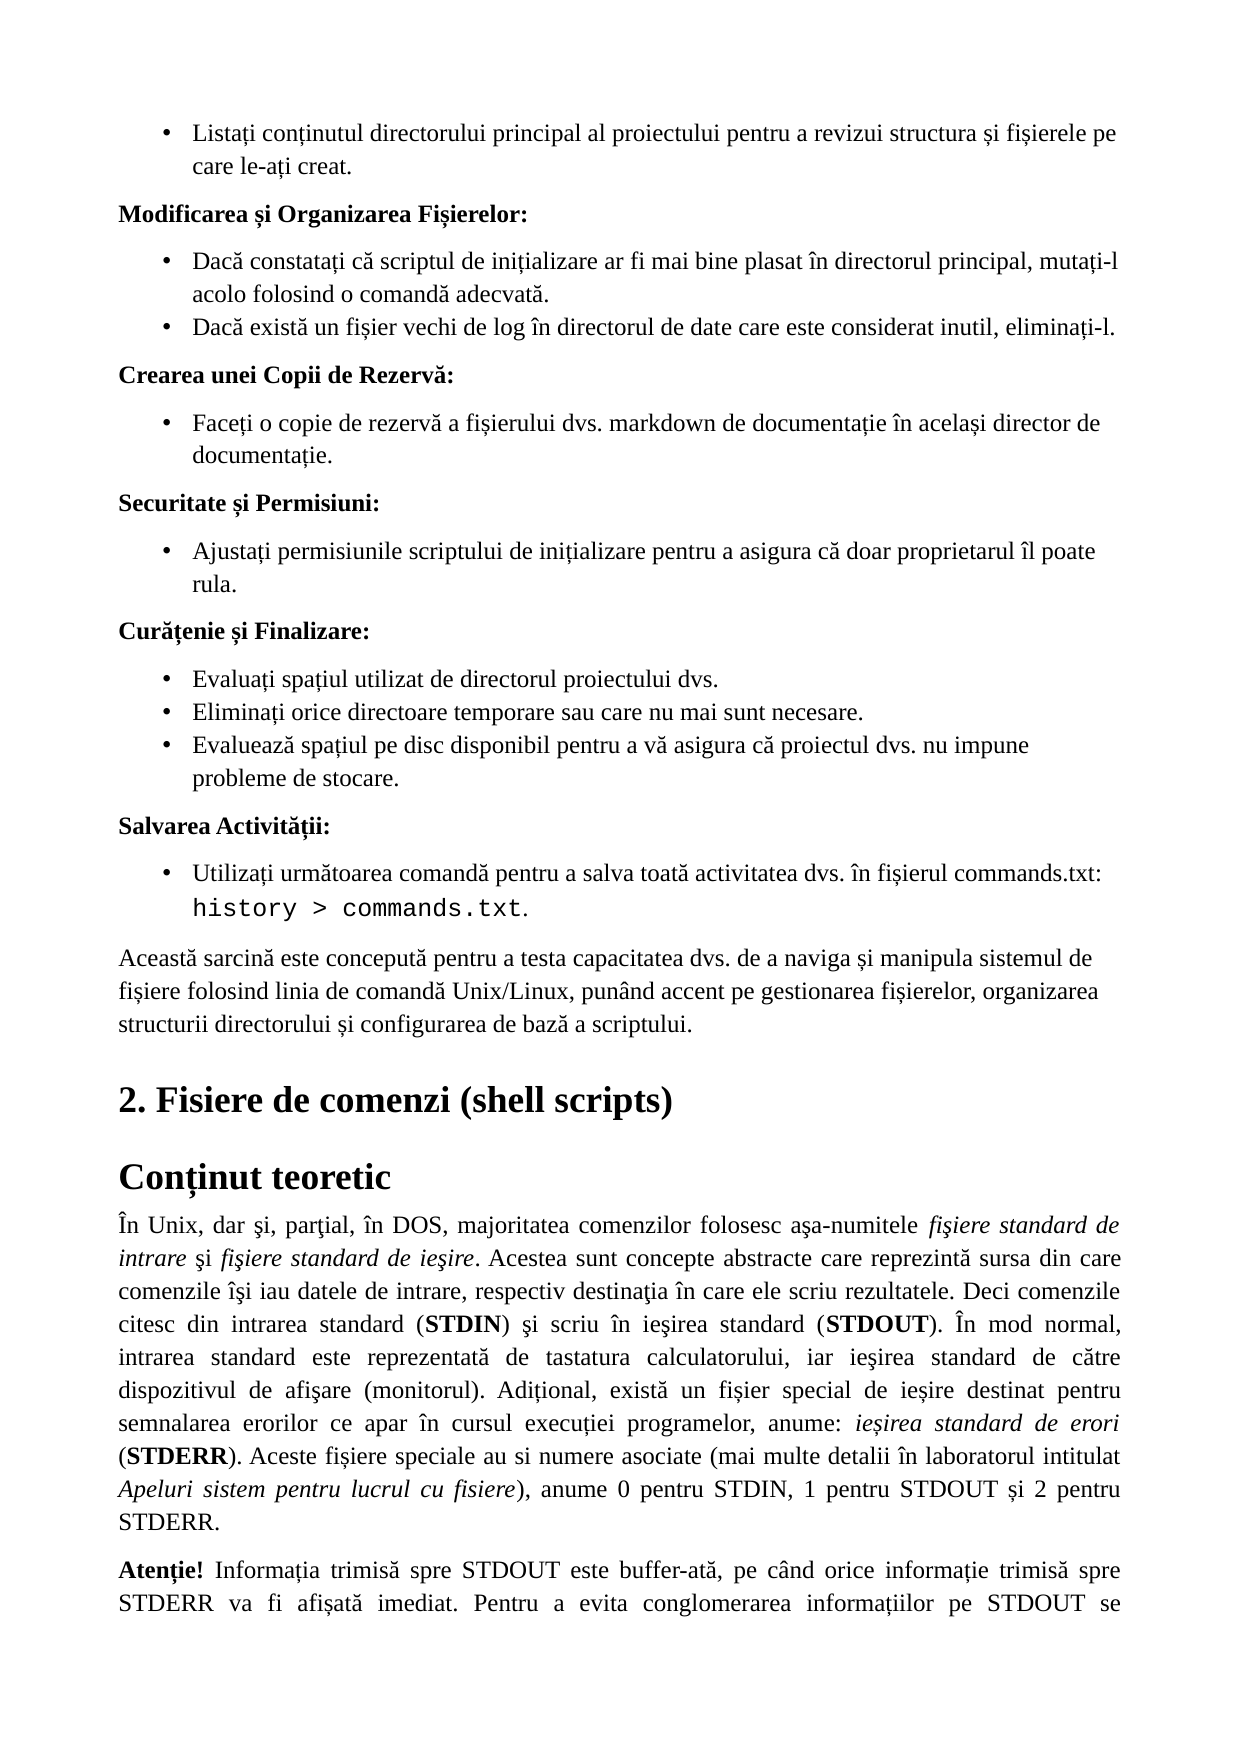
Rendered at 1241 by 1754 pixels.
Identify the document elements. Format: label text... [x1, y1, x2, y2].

list Dacă există un fișier vechi de log în directorul de date care este considerat inutil, eliminați-l. [162, 312, 1122, 341]
text Această sarcină este concepută pentru a testa capacitatea dvs. de a naviga și manipula sistemul de fișiere folosind linia de comandă Unix/Linux, punând accent pe gestionarea fișierelor, organizarea structurii directorului și configurarea de bază a scriptului. [118, 943, 1122, 1038]
list Utilizați următoarea comandă pentru a salva toată activitatea dvs. în fișierul commands.txt: history > commands.txt. [162, 858, 1122, 924]
list Dacă constatați că scriptul de inițializare ar fi mai bine plasat în directorul principal, mutați-l acolo folosind o comandă adecvată. [162, 246, 1122, 308]
text Curățenie și Finalizare: [118, 616, 1122, 645]
text Atenție! Informația trimisă spre STDOUT este buffer-ată, pe când orice informație trimisă spre STDERR va fi afișată imediat. Pentru a evita conglomerarea informațiilor pe STDOUT se [118, 1555, 1122, 1617]
list Evaluați spațiul utilizat de directorul proiectului dvs. [162, 664, 1122, 693]
text Securitate și Permisiuni: [118, 488, 1122, 517]
list Listați conținutul directorului principal al proiectului pentru a revizui structura și fișierele pe care le-ați creat. [162, 118, 1122, 180]
list Evaluează spațiul pe disc disponibil pentru a vă asigura că proiectul dvs. nu impune probleme de stocare. [162, 730, 1122, 792]
text Salvarea Activității: [118, 811, 1122, 839]
subtitle Conținut teoretic [118, 1154, 1122, 1197]
text Crearea unei Copii de Rezervă: [118, 360, 1122, 389]
list Faceți o copie de rezervă a fișierului dvs. markdown de documentație în același director de documentație. [162, 408, 1122, 469]
text Modificarea și Organizarea Fișierelor: [118, 199, 1122, 227]
text În Unix, dar şi, parţial, în DOS, majoritatea comenzilor folosesc aşa-numitele fişiere standard de intrare şi fişiere standard de ieşire. Acestea sunt concepte abstracte care reprezintă sursa din care comenzile îşi iau datele de intrare, respectiv destinaţia în care ele scriu rezultatele. Deci comenzile citesc din intrarea standard (STDIN) şi scriu în ieşirea standard (STDOUT). În mod normal, intrarea standard este reprezentată de tastatura calculatorului, iar ieşirea standard de către dispozitivul de afişare (monitorul). Adițional, există un fișier special de ieșire destinat pentru semnalarea erorilor ce apar în cursul execuției programelor, anume: ieșirea standard de erori (STDERR). Aceste fișiere speciale au si numere asociate (mai multe detalii în laboratorul intitulat Apeluri sistem pentru lucrul cu fisiere), anume 0 pentru STDIN, 1 pentru STDOUT și 2 pentru STDERR. [118, 1210, 1122, 1536]
subtitle 2. Fisiere de comenzi (shell scripts) [118, 1078, 1122, 1121]
list Eliminați orice directoare temporare sau care nu mai sunt necesare. [162, 697, 1122, 726]
list Ajustați permisiunile scriptului de inițializare pentru a asigura că doar proprietarul îl poate rula. [162, 536, 1122, 598]
